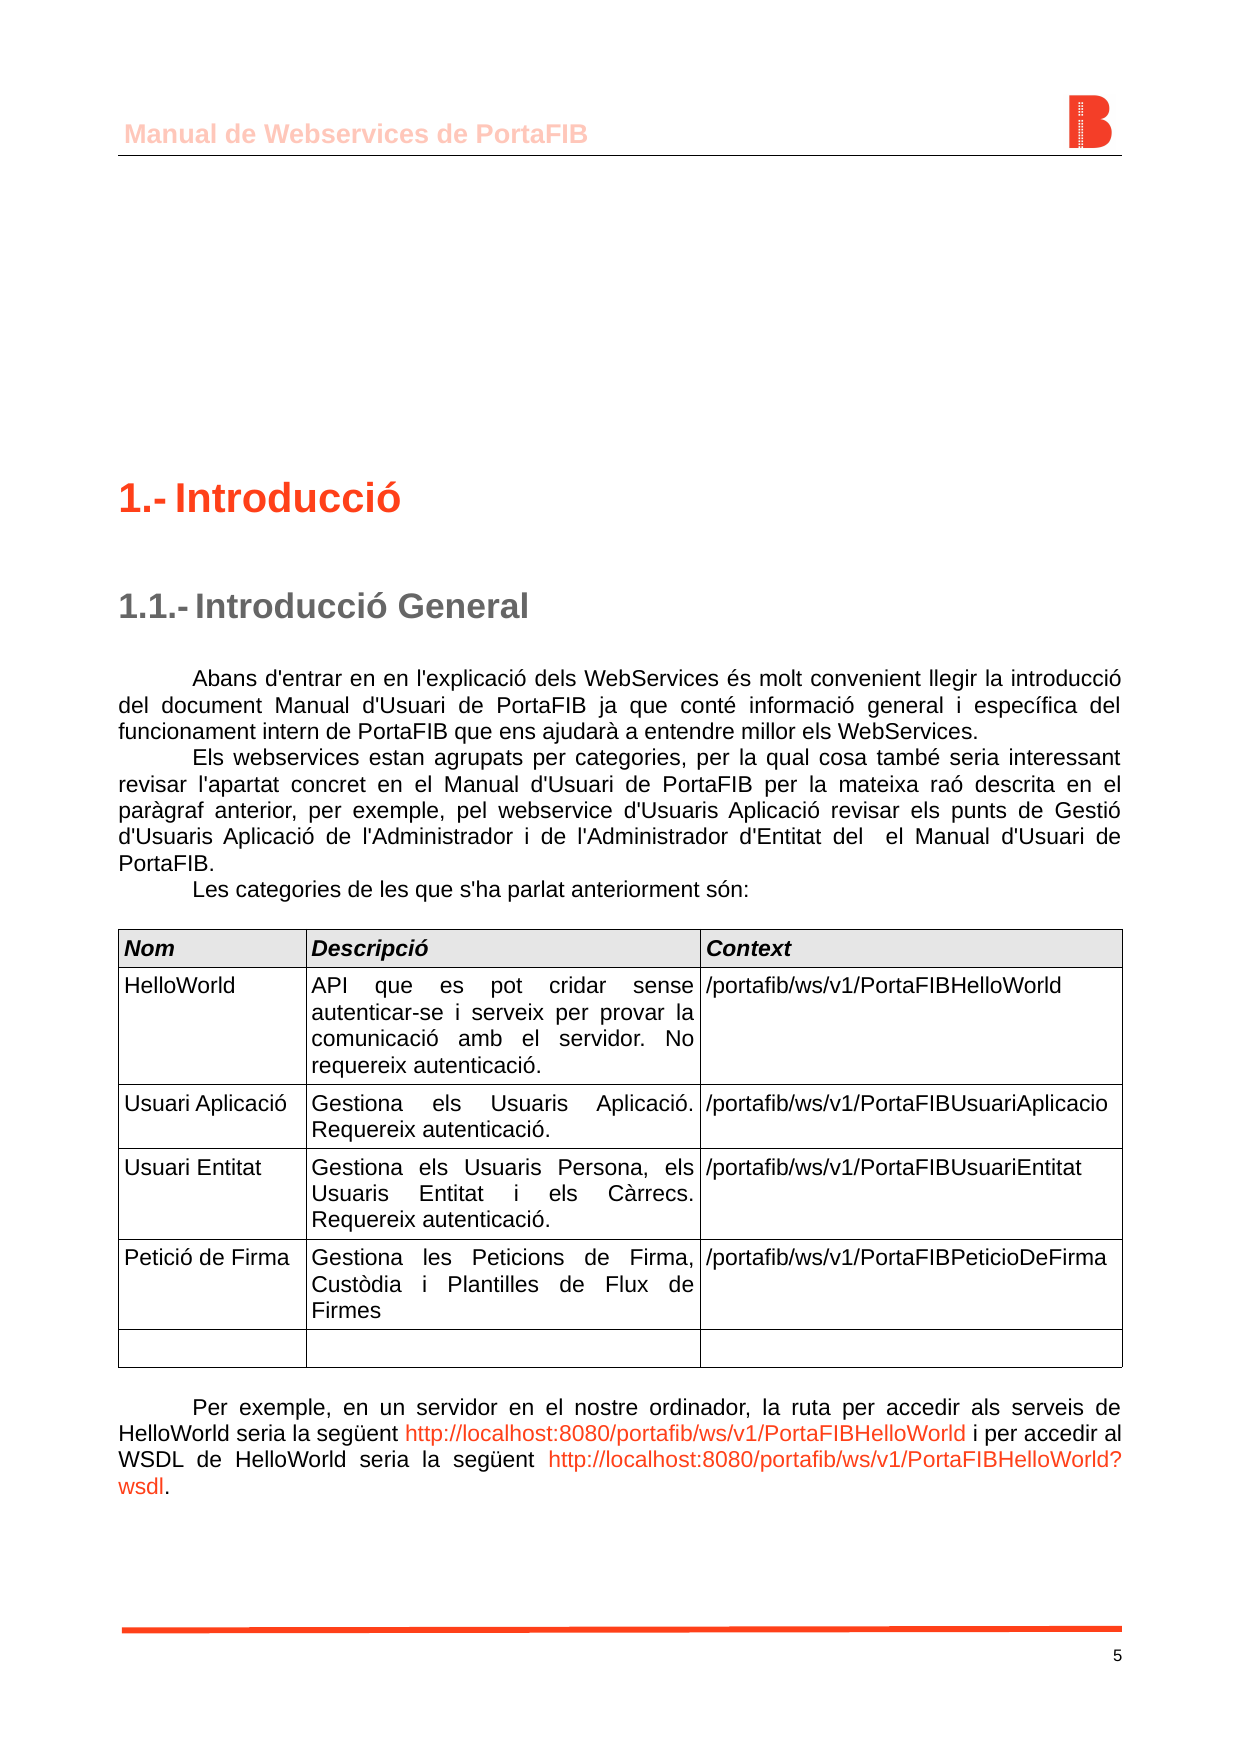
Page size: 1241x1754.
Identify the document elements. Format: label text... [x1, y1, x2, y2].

table_header Nom [119, 930, 306, 967]
table_header Descripció [307, 930, 700, 967]
table_cell Gestiona els Usuaris Aplicació. Requereix autenticació. [307, 1085, 700, 1148]
table_cell /portafib/ws/v1/PortaFIBUsuariAplicacio [701, 1085, 1122, 1148]
table_cell HelloWorld [119, 968, 306, 1084]
table_cell /portafib/ws/v1/PortaFIBPeticioDeFirma [701, 1240, 1122, 1329]
text Els webservices estan agrupats per categories, per la qual cosa també seria interessant revisar l'apartat concret en el Manual d'Usuari de PortaFIB per la mateixa raó descrita en el paràgraf anterior, per exemple, pel webservice d'Usuaris Aplicació revisar els punts de Gestió d'Usuaris Aplicació de l'Administrador i de l'Administrador d'Entitat del el Manual d'Usuari de PortaFIB. [118, 744, 1122, 876]
table_cell [119, 1330, 306, 1367]
text Abans d'entrar en en l'explicació dels WebServices és molt convenient llegir la introducció del document Manual d'Usuari de PortaFIB ja que conté informació general i específica del funcionament intern de PortaFIB que ens ajudarà a entendre millor els WebServices. [118, 665, 1122, 744]
table_cell Petició de Firma [119, 1240, 306, 1329]
table_cell Gestiona les Peticions de Firma, Custòdia i Plantilles de Flux de Firmes [307, 1240, 700, 1329]
table_cell /portafib/ws/v1/PortaFIBHelloWorld [701, 968, 1122, 1084]
table_cell Usuari Entitat [119, 1149, 306, 1238]
text Les categories de les que s'ha parlat anteriorment són: [118, 876, 1122, 902]
subtitle Introducció [118, 474, 1122, 522]
table_cell [701, 1330, 1122, 1367]
table_header Context [701, 930, 1122, 967]
text Per exemple, en un servidor en el nostre ordinador, la ruta per accedir als serveis de HelloWorld seria la següent http://localhost:8080/portafib/ws/v1/PortaFIBHelloWorld i per accedir al WSDL de HelloWorld seria la següent http://localhost:8080/portafib/ws/v1/PortaFIBHelloWorld?wsdl. [118, 1393, 1122, 1499]
table_cell Gestiona els Usuaris Persona, els Usuaris Entitat i els Càrrecs. Requereix autenticació. [307, 1149, 700, 1238]
table_cell API que es pot cridar sense autenticar-se i serveix per provar la comunicació amb el servidor. No requereix autenticació. [307, 968, 700, 1084]
picture [1063, 94, 1117, 150]
table_cell [307, 1330, 700, 1367]
table_cell /portafib/ws/v1/PortaFIBUsuariEntitat [701, 1149, 1122, 1238]
table_cell Usuari Aplicació [119, 1085, 306, 1148]
subtitle Introducció General [118, 586, 1122, 626]
